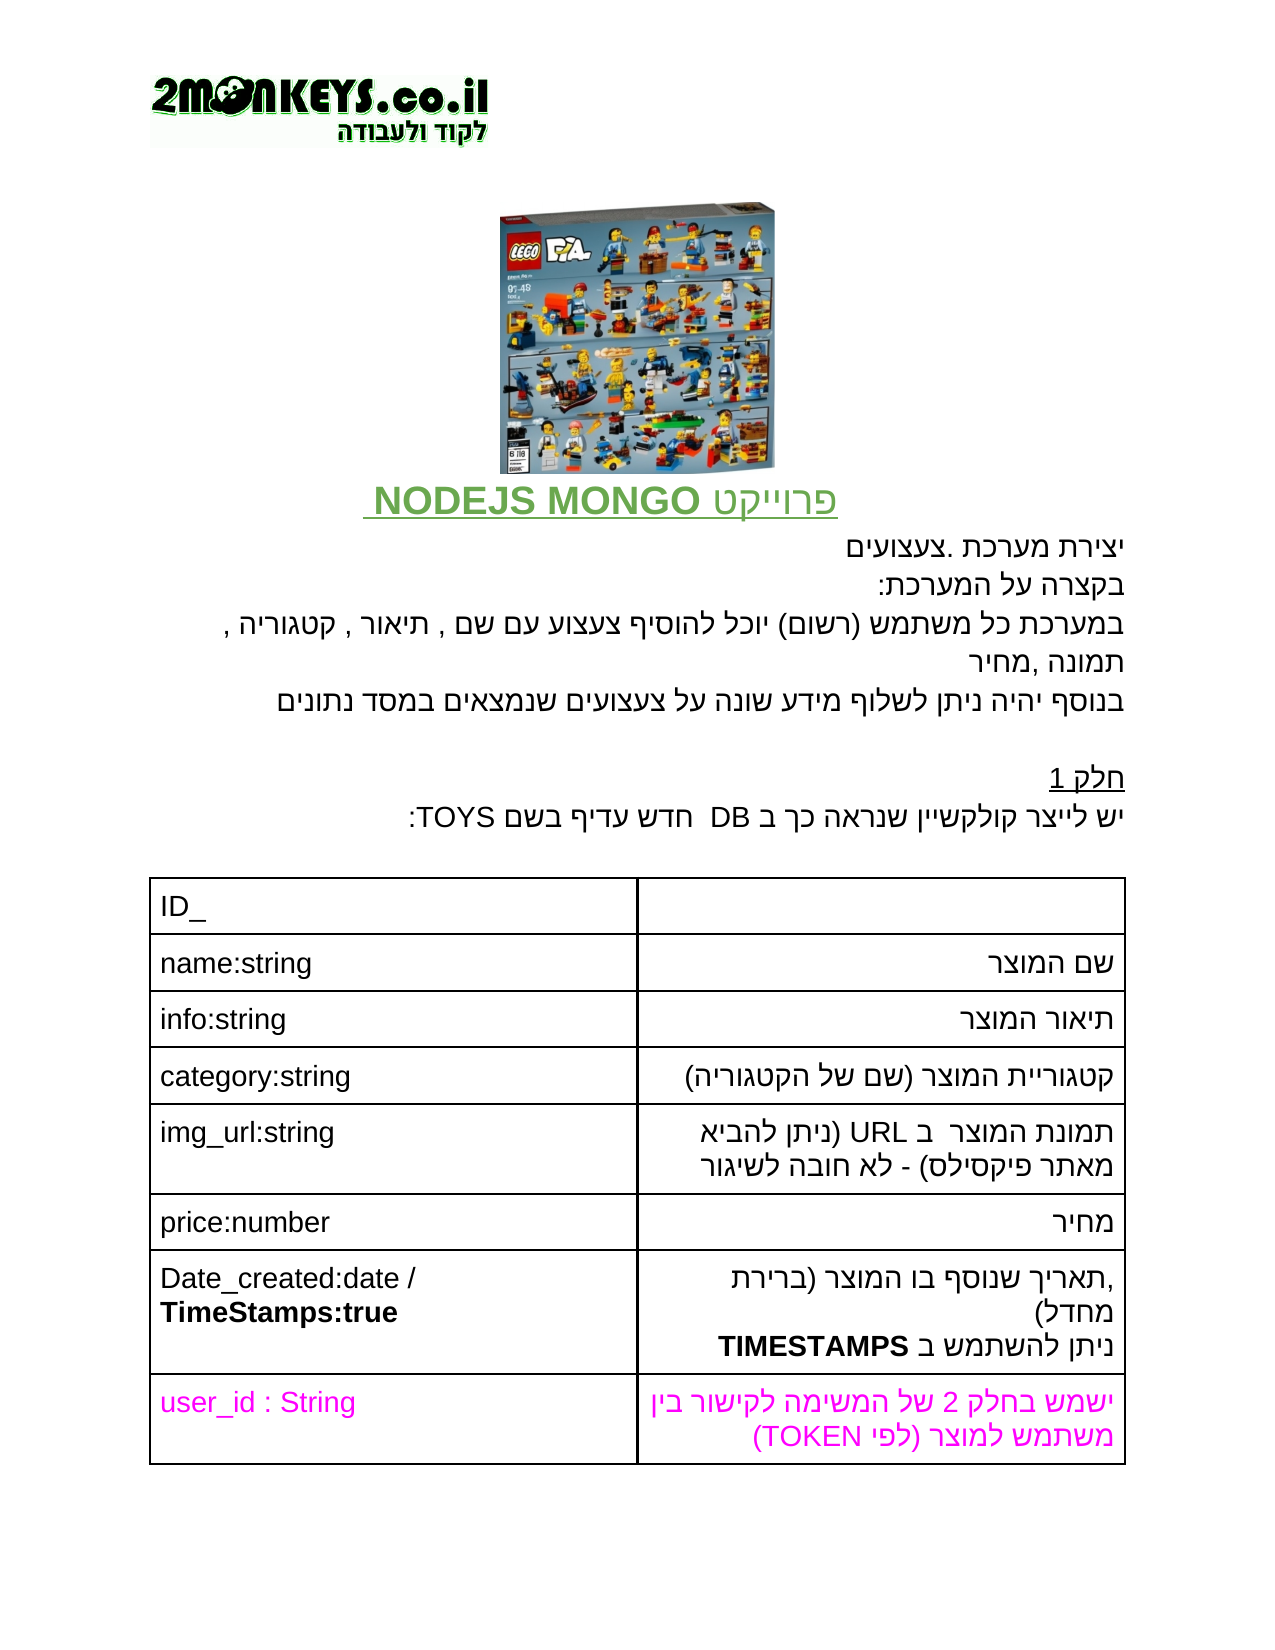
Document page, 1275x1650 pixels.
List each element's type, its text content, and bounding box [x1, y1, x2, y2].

table_cell קטגוריית המוצר (שם של הקטגוריה) [639, 1048, 1124, 1102]
table_cell name:string [151, 935, 636, 989]
table_cell user_id : String [151, 1375, 636, 1462]
table_cell category:string [151, 1048, 636, 1102]
table_cell ישמש בחלק 2 של המשימה לקישור בין משתמש למוצר (לפי TOKEN) [639, 1375, 1124, 1462]
table_header _ID [151, 879, 636, 933]
table_cell info:string [151, 992, 636, 1046]
text בקצרה על המערכת: [150, 568, 1125, 602]
table_cell תיאור המוצר [639, 992, 1124, 1046]
table_cell שם המוצר [639, 935, 1124, 989]
picture [500, 202, 775, 474]
table_header [639, 879, 1124, 933]
table_cell price:number [151, 1195, 636, 1249]
table_cell מחיר [639, 1195, 1124, 1249]
text במערכת כל משתמש (רשום) יוכל להוסיף צעצוע עם שם , תיאור , קטגוריה , תמונה ,מחיר בנוסף יהיה ניתן לשלוף מידע שונה על צעצועים שנמצאים במסד נתונים [150, 607, 1125, 717]
text יצירת מערכת .צעצועים [150, 530, 1125, 563]
table_cell תמונת המוצר ב URL (ניתן להביא מאתר פיקסילס) - לא חובה לשיגור [639, 1105, 1124, 1192]
table_cell Date_created:date / TimeStamps:true [151, 1251, 636, 1372]
picture [150, 75, 489, 148]
table_cell img_url:string [151, 1105, 636, 1192]
text פרוייקט NODEJS MONGO [150, 477, 1125, 523]
table_cell ,תאריך שנוסף בו המוצר (ברירת מחדל) ניתן להשתמש ב TIMESTAMPS [639, 1251, 1124, 1372]
text יש לייצר קולקשיין שנראה כך ב DB חדש עדיף בשם TOYS: [150, 799, 1125, 833]
text חלק 1 [150, 761, 1125, 794]
